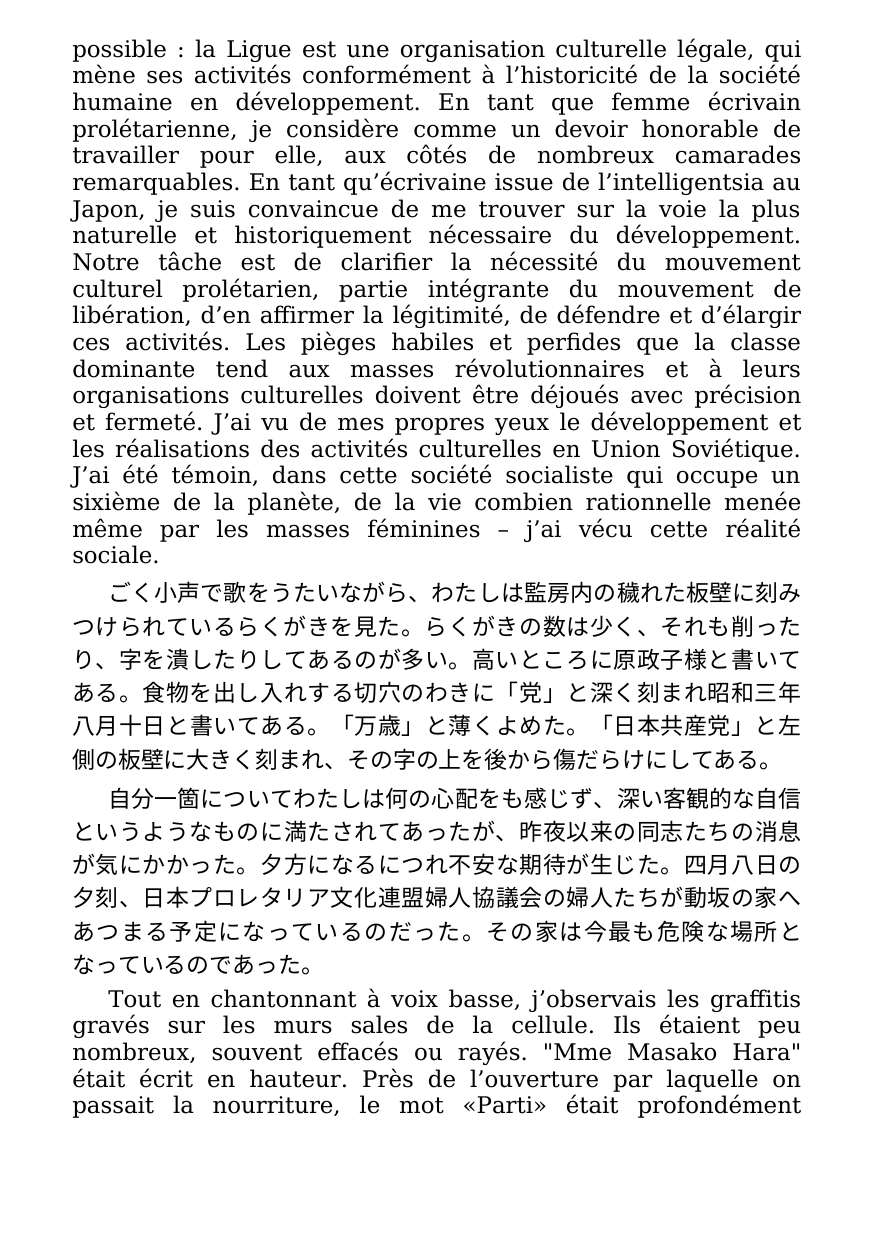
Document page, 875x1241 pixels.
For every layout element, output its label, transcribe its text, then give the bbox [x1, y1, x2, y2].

text Tout en chantonnant à voix basse, j’observais les graffitis gravés sur les murs sales de la cellule. Ils étaient peu nombreux, souvent effacés ou rayés. "Mme Masako Hara" était écrit en hauteur. Près de l’ouverture par laquelle on passait la nourriture, le mot «Parti» était profondément [72, 986, 802, 1119]
text ごく小声で歌をうたいながら、わたしは監房内の穢れた板壁に刻みつけられているらくがきを見た。らくがきの数は少く、それも削ったり、字を潰したりしてあるのが多い。高いところに原政子様と書いてある。食物を出し入れする切穴のわきに「党」と深く刻まれ昭和三年八月十日と書いてある。「万歳」と薄くよめた。「日本共産党」と左側の板壁に大きく刻まれ、その字の上を後から傷だらけにしてある。 [72, 575, 802, 775]
text possible : la Ligue est une organisation culturelle légale, qui mène ses activités conformément à l’historicité de la société humaine en développement. En tant que femme écrivain prolétarienne, je considère comme un devoir honorable de travailler pour elle, aux côtés de nombreux camarades remarquables. En tant qu’écrivaine issue de l’intelligentsia au Japon, je suis convaincue de me trouver sur la voie la plus naturelle et historiquement nécessaire du développement. Notre tâche est de clarifier la nécessité du mouvement culturel prolétarien, partie intégrante du mouvement de libération, d’en affirmer la légitimité, de défendre et d’élargir ces activités. Les pièges habiles et perfides que la classe dominante tend aux masses révolutionnaires et à leurs organisations culturelles doivent être déjoués avec précision et fermeté. J’ai vu de mes propres yeux le développement et les réalisations des activités culturelles en Union Soviétique. J’ai été témoin, dans cette société socialiste qui occupe un sixième de la planète, de la vie combien rationnelle menée même par les masses féminines – j’ai vécu cette réalité sociale. [72, 36, 802, 569]
text 自分一箇についてわたしは何の心配をも感じず、深い客観的な自信というようなものに満たされてあったが、昨夜以来の同志たちの消息が気にかかった。夕方になるにつれ不安な期待が生じた。四月八日の夕刻、日本プロレタリア文化連盟婦人協議会の婦人たちが動坂の家へあつまる予定になっているのだった。その家は今最も危険な場所となっているのであった。 [72, 781, 802, 980]
